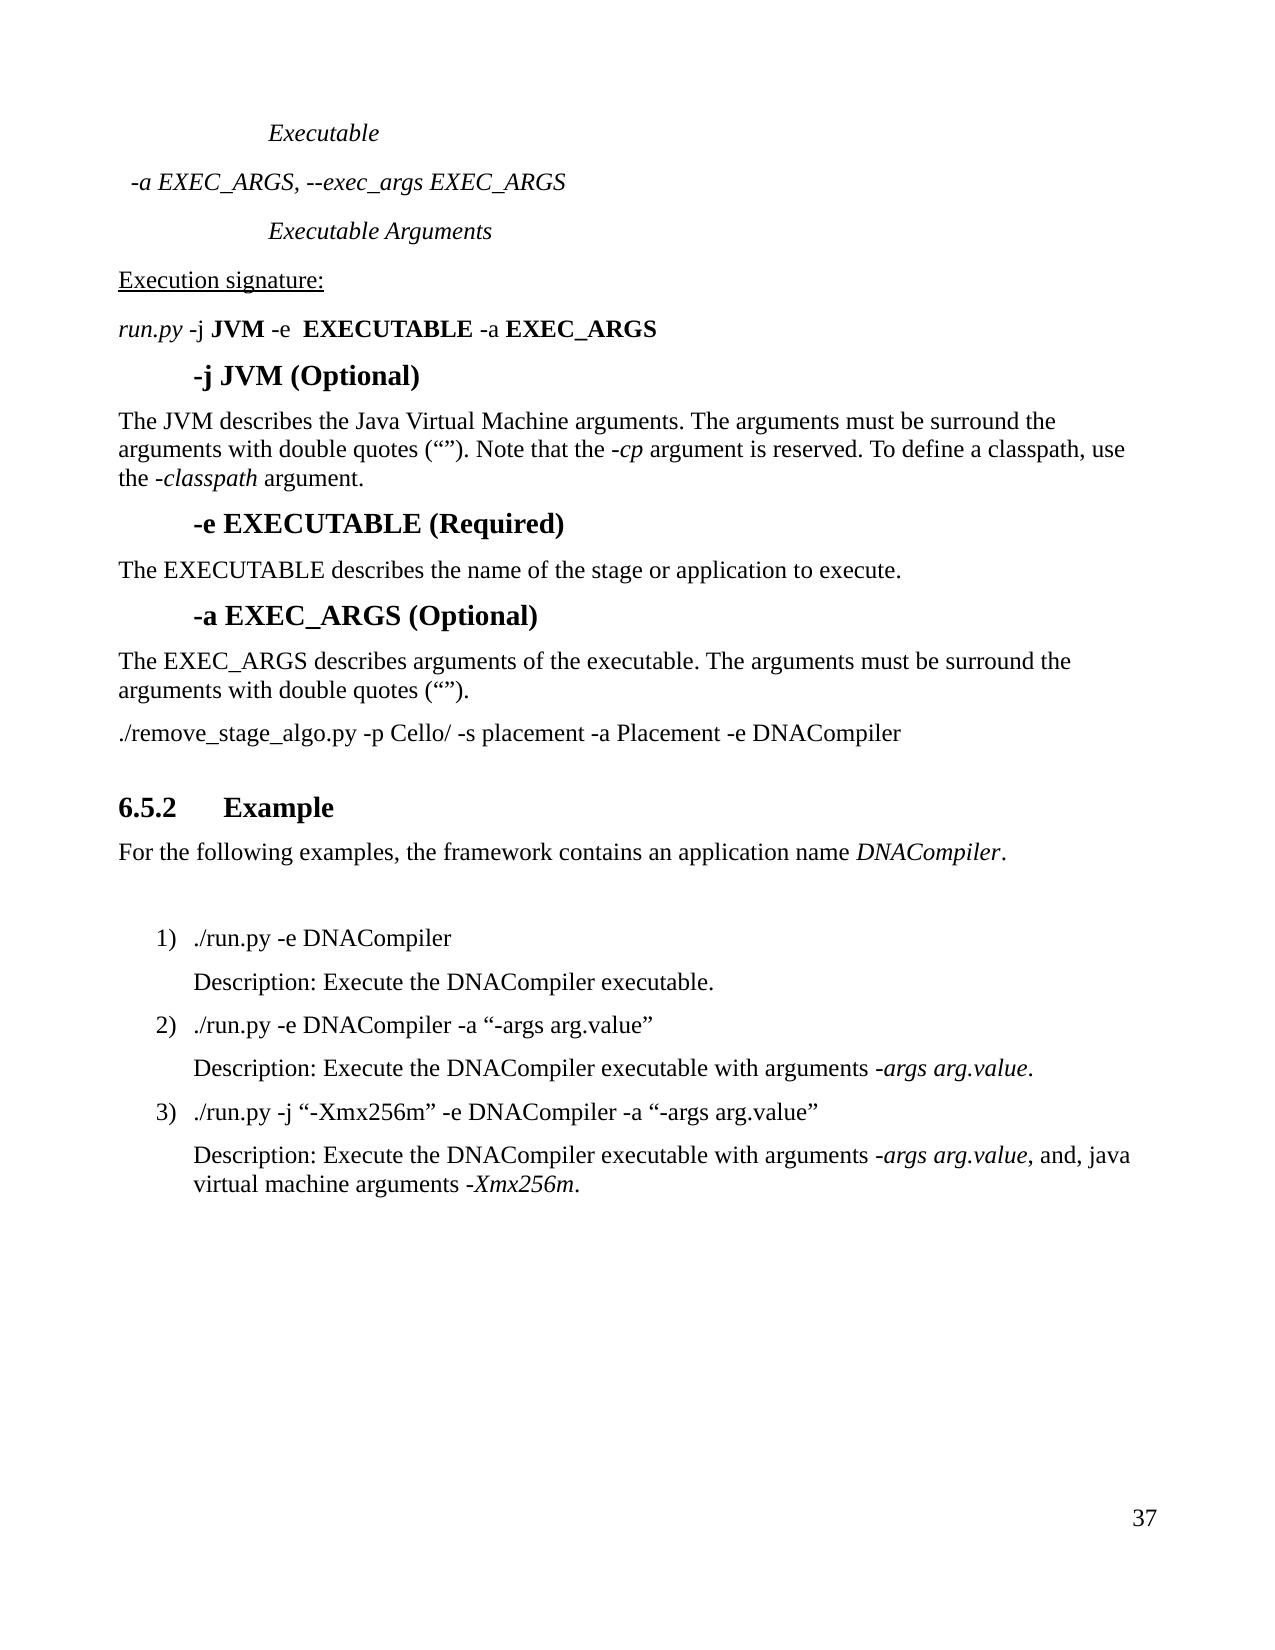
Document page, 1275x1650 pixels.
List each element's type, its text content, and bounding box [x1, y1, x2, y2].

text -a EXEC_ARGS, --exec_args EXEC_ARGS [118, 167, 1157, 196]
list ./run.py -e DNACompiler -a “-args arg.value” [156, 1010, 1157, 1039]
list ./run.py -e DNACompiler [156, 923, 1157, 952]
text Executable [118, 118, 1157, 147]
text -j JVM (Optional) [118, 358, 1157, 391]
text Execution signature: [118, 265, 1157, 294]
list Description: Execute the DNACompiler executable with arguments -args arg.value. [156, 1053, 1157, 1082]
text ./remove_stage_algo.py -p Cello/ -s placement -a Placement -e DNACompiler [118, 718, 1157, 747]
text Executable Arguments [118, 216, 1157, 245]
text The EXECUTABLE describes the name of the stage or application to execute. [118, 555, 1157, 583]
list ./run.py -j “-Xmx256m” -e DNACompiler -a “-args arg.value” [156, 1097, 1157, 1125]
subtitle Example [118, 790, 1157, 824]
text For the following examples, the framework contains an application name DNACompiler. [118, 837, 1157, 865]
text -a EXEC_ARGS (Optional) [118, 598, 1157, 632]
text -e EXECUTABLE (Required) [118, 507, 1157, 540]
text run.py -j JVM -e EXECUTABLE -a EXEC_ARGS [118, 314, 1157, 343]
list Description: Execute the DNACompiler executable. [156, 967, 1157, 995]
text The JVM describes the Java Virtual Machine arguments. The arguments must be surround the arguments with double quotes (“”). Note that the -cp argument is reserved. To define a classpath, use the -classpath argument. [118, 406, 1157, 492]
list Description: Execute the DNACompiler executable with arguments -args arg.value, and, java virtual machine arguments -Xmx256m. [156, 1140, 1157, 1197]
text The EXEC_ARGS describes arguments of the executable. The arguments must be surround the arguments with double quotes (“”). [118, 646, 1157, 704]
